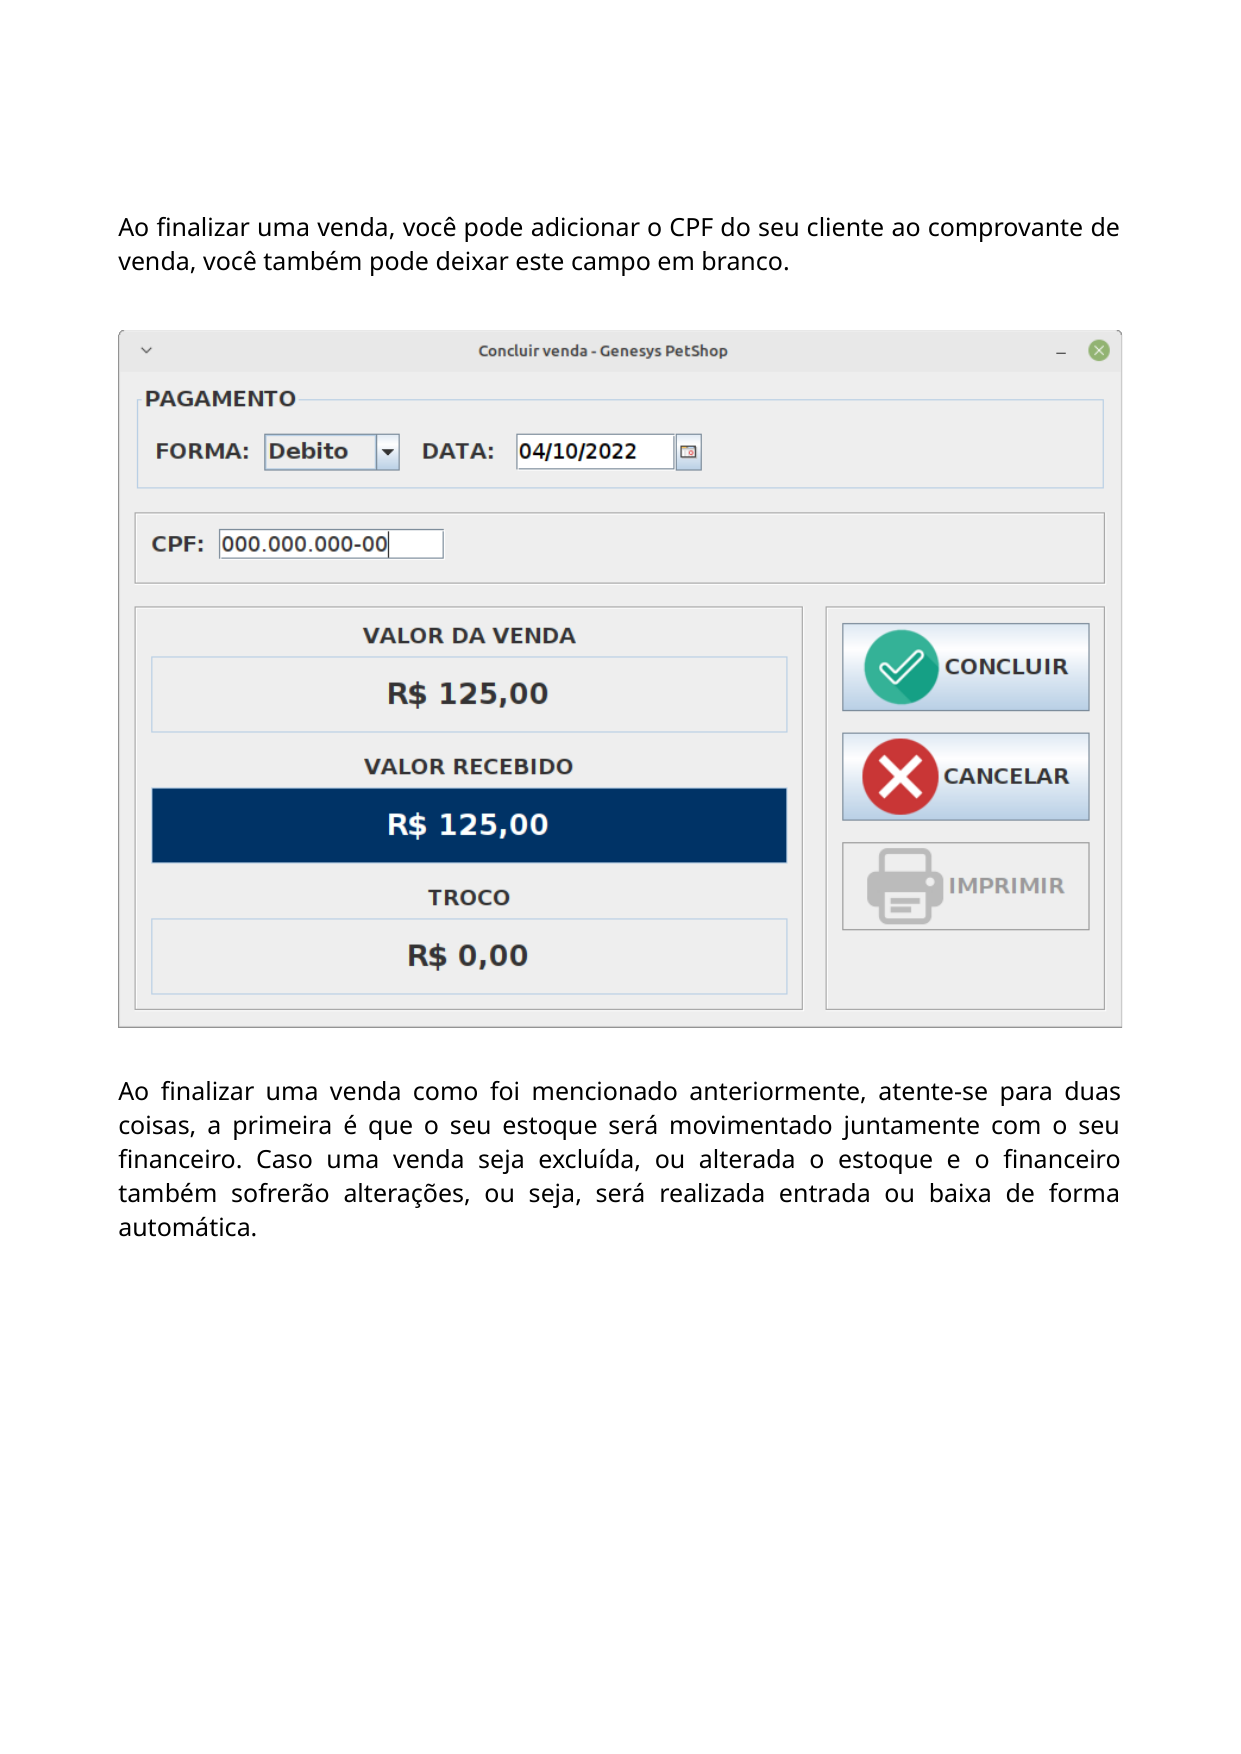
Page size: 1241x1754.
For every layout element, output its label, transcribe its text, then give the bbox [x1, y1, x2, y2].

text Ao finalizar uma venda como foi mencionado anteriormente, atente-se para duas coisas, a primeira é que o seu estoque será movimentado juntamente com o seu financeiro. Caso uma venda seja excluída, ou alterada o estoque e o financeiro também sofrerão alterações, ou seja, será realizada entrada ou baixa de forma automática. [118, 1073, 1122, 1244]
picture [118, 330, 1123, 1028]
text Ao finalizar uma venda, você pode adicionar o CPF do seu cliente ao comprovante de venda, você também pode deixar este campo em branco. [118, 210, 1122, 278]
